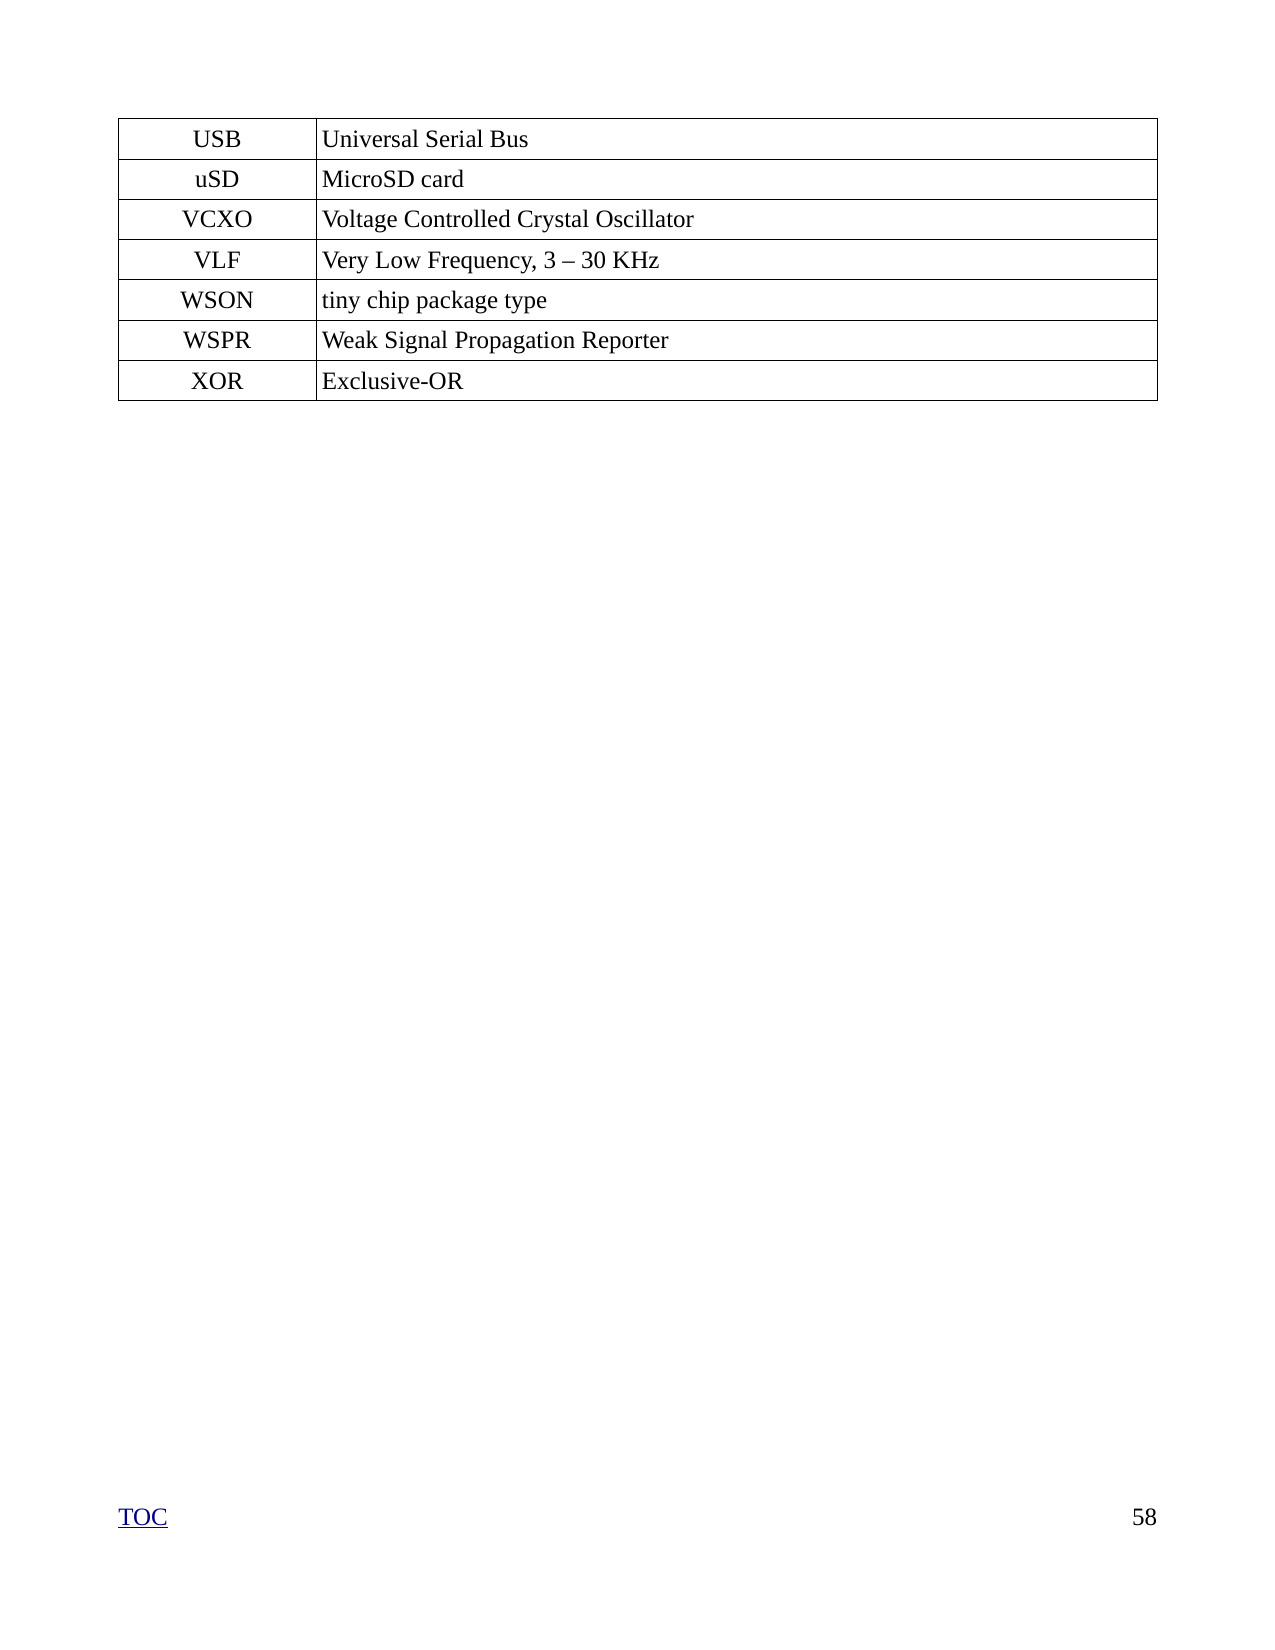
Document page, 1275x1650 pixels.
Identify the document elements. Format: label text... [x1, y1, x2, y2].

table_cell WSPR [119, 321, 316, 360]
table_cell MicroSD card [317, 160, 1157, 199]
table_cell VCXO [119, 200, 316, 239]
table_cell uSD [119, 160, 316, 199]
table_cell USB [119, 119, 316, 158]
table_cell Very Low Frequency, 3 – 30 KHz [317, 240, 1157, 279]
table_cell Weak Signal Propagation Reporter [317, 321, 1157, 360]
table_cell Exclusive-OR [317, 361, 1157, 400]
table_cell Universal Serial Bus [317, 119, 1157, 158]
table_cell XOR [119, 361, 316, 400]
table_cell VLF [119, 240, 316, 279]
table_cell WSON [119, 280, 316, 320]
table_cell tiny chip package type [317, 280, 1157, 320]
table_cell Voltage Controlled Crystal Oscillator [317, 200, 1157, 239]
